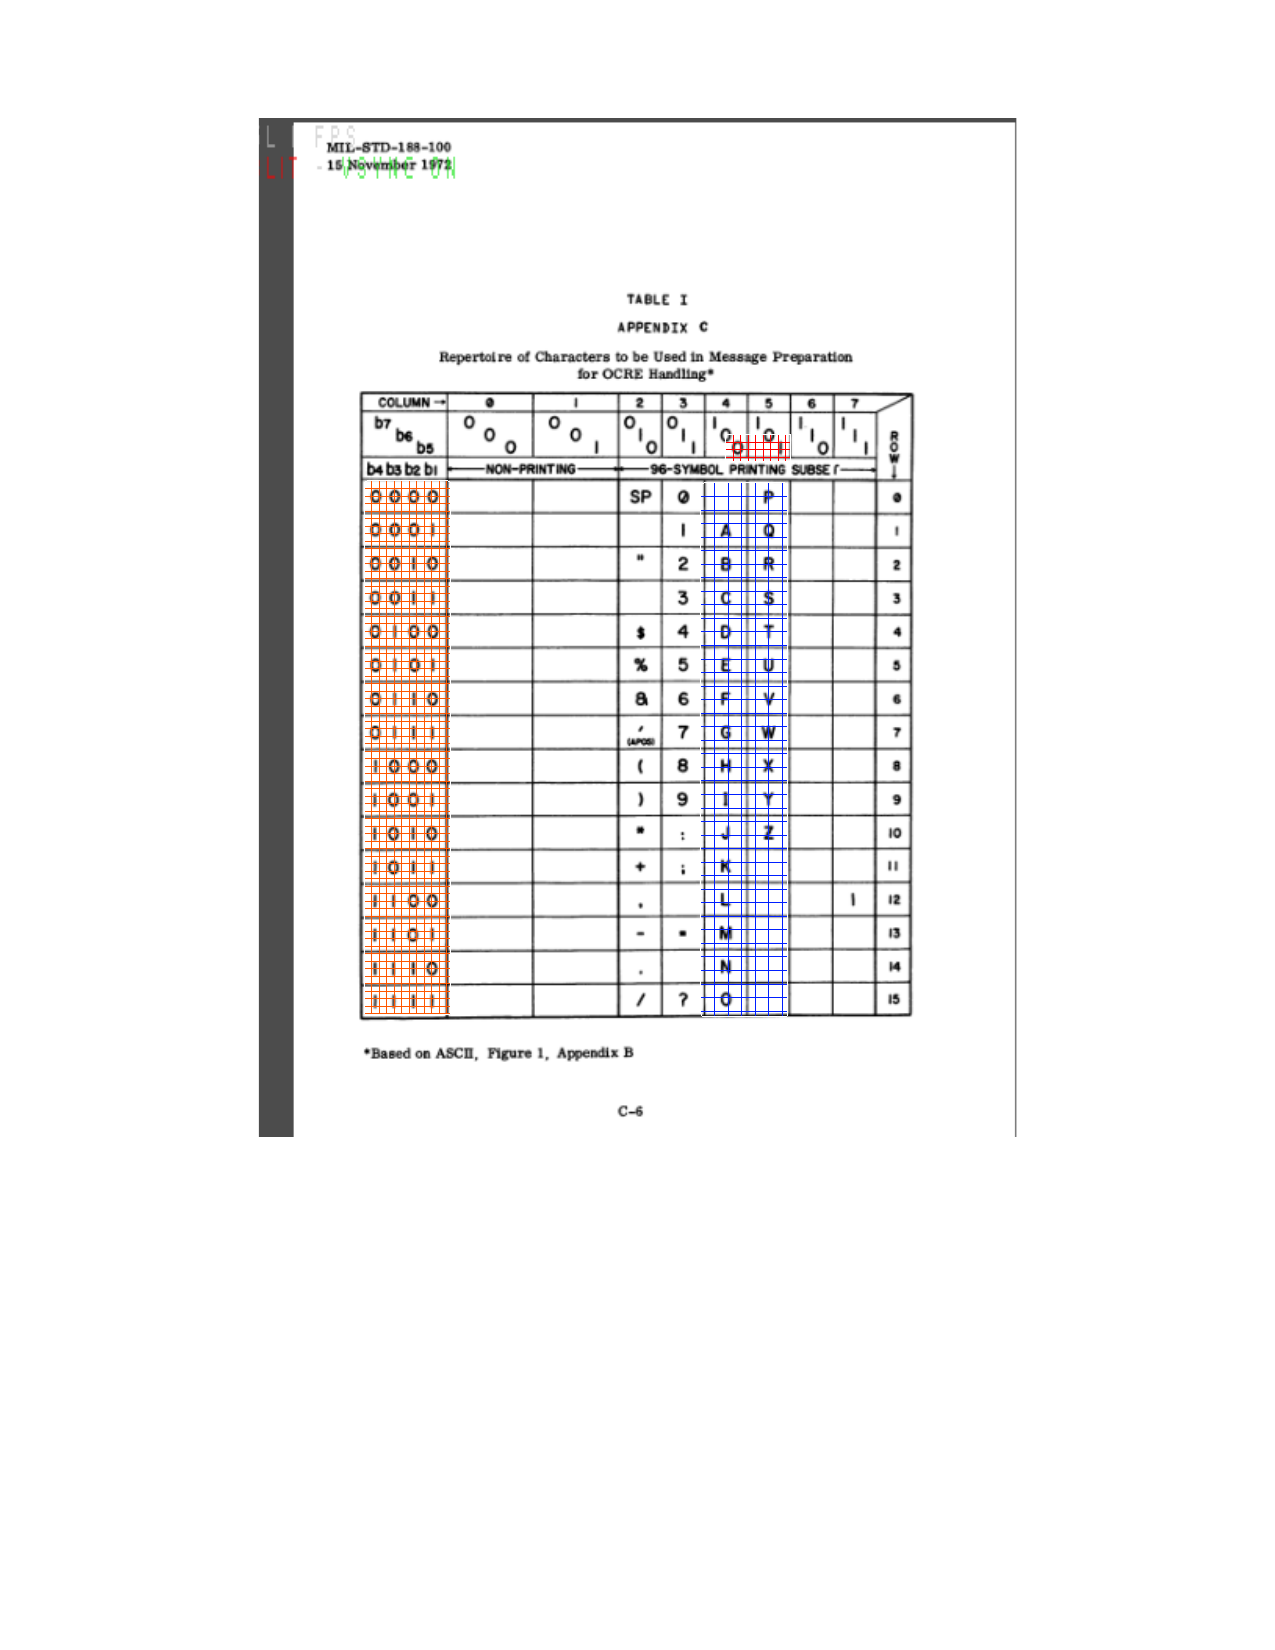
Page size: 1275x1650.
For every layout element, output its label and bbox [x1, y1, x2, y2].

picture [258, 118, 1017, 1137]
